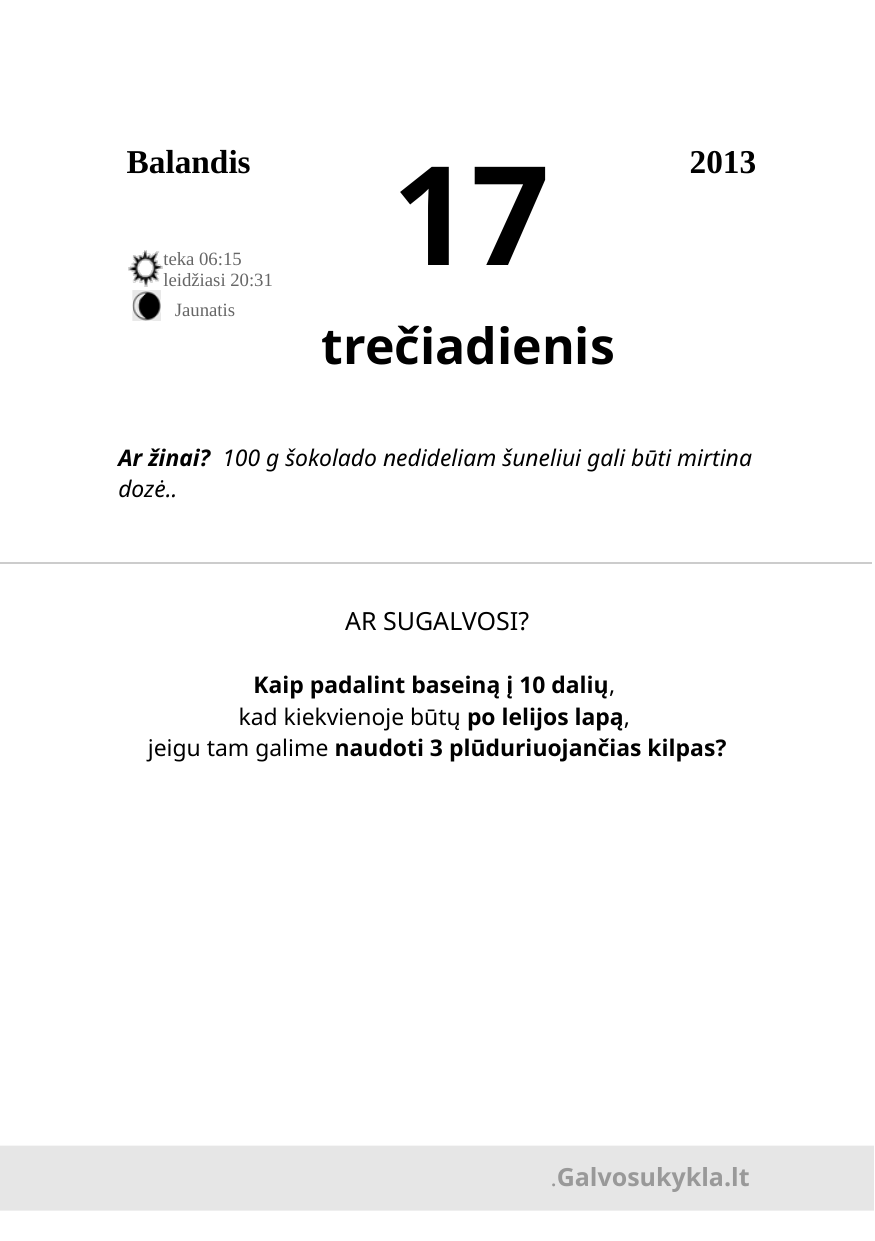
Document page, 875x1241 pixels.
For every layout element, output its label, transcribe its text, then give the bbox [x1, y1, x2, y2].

text Ar žinai? 100 g šokolado nedideliam šuneliui gali būti mirtina dozė.. [118, 442, 817, 504]
text Kaip padalint baseiną į 10 dalių, kad kiekvienoje būtų po lelijos lapą, jeigu tam galime naudoti 3 plūduriuojančias kilpas? [118, 669, 756, 763]
table_header 2013 [638, 118, 756, 379]
table_header 17 trečiadienis [299, 118, 638, 379]
table_header Jaunatis [118, 288, 298, 379]
table_header Balandis teka 06:15 leidžiasi 20:31 [118, 118, 298, 287]
text AR SUGALVOSI? [118, 604, 756, 638]
